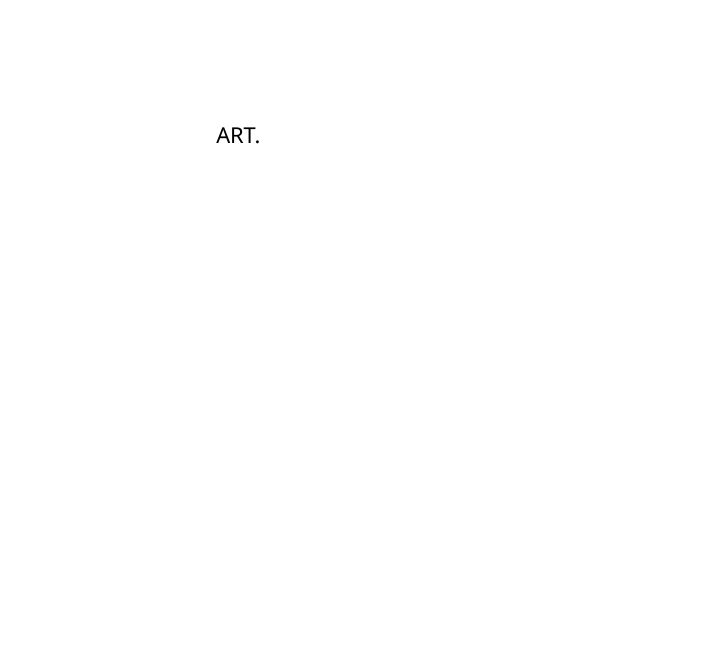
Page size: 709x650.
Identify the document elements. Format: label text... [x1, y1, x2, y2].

table_header ART. <load(record, 'code')> <load(record, 'fabric')> <load(record, 'frame')> <load(record, 'color')> <load(record, 'canvas')> <load(record,'q_x_pack')> [0, 71, 703, 543]
table_header [703, 71, 709, 543]
text <for each="record in get_report_label(data)"> [0, 1, 709, 23]
text <for each="counter in range(0, record.get('counter', 1))"> [0, 36, 709, 59]
